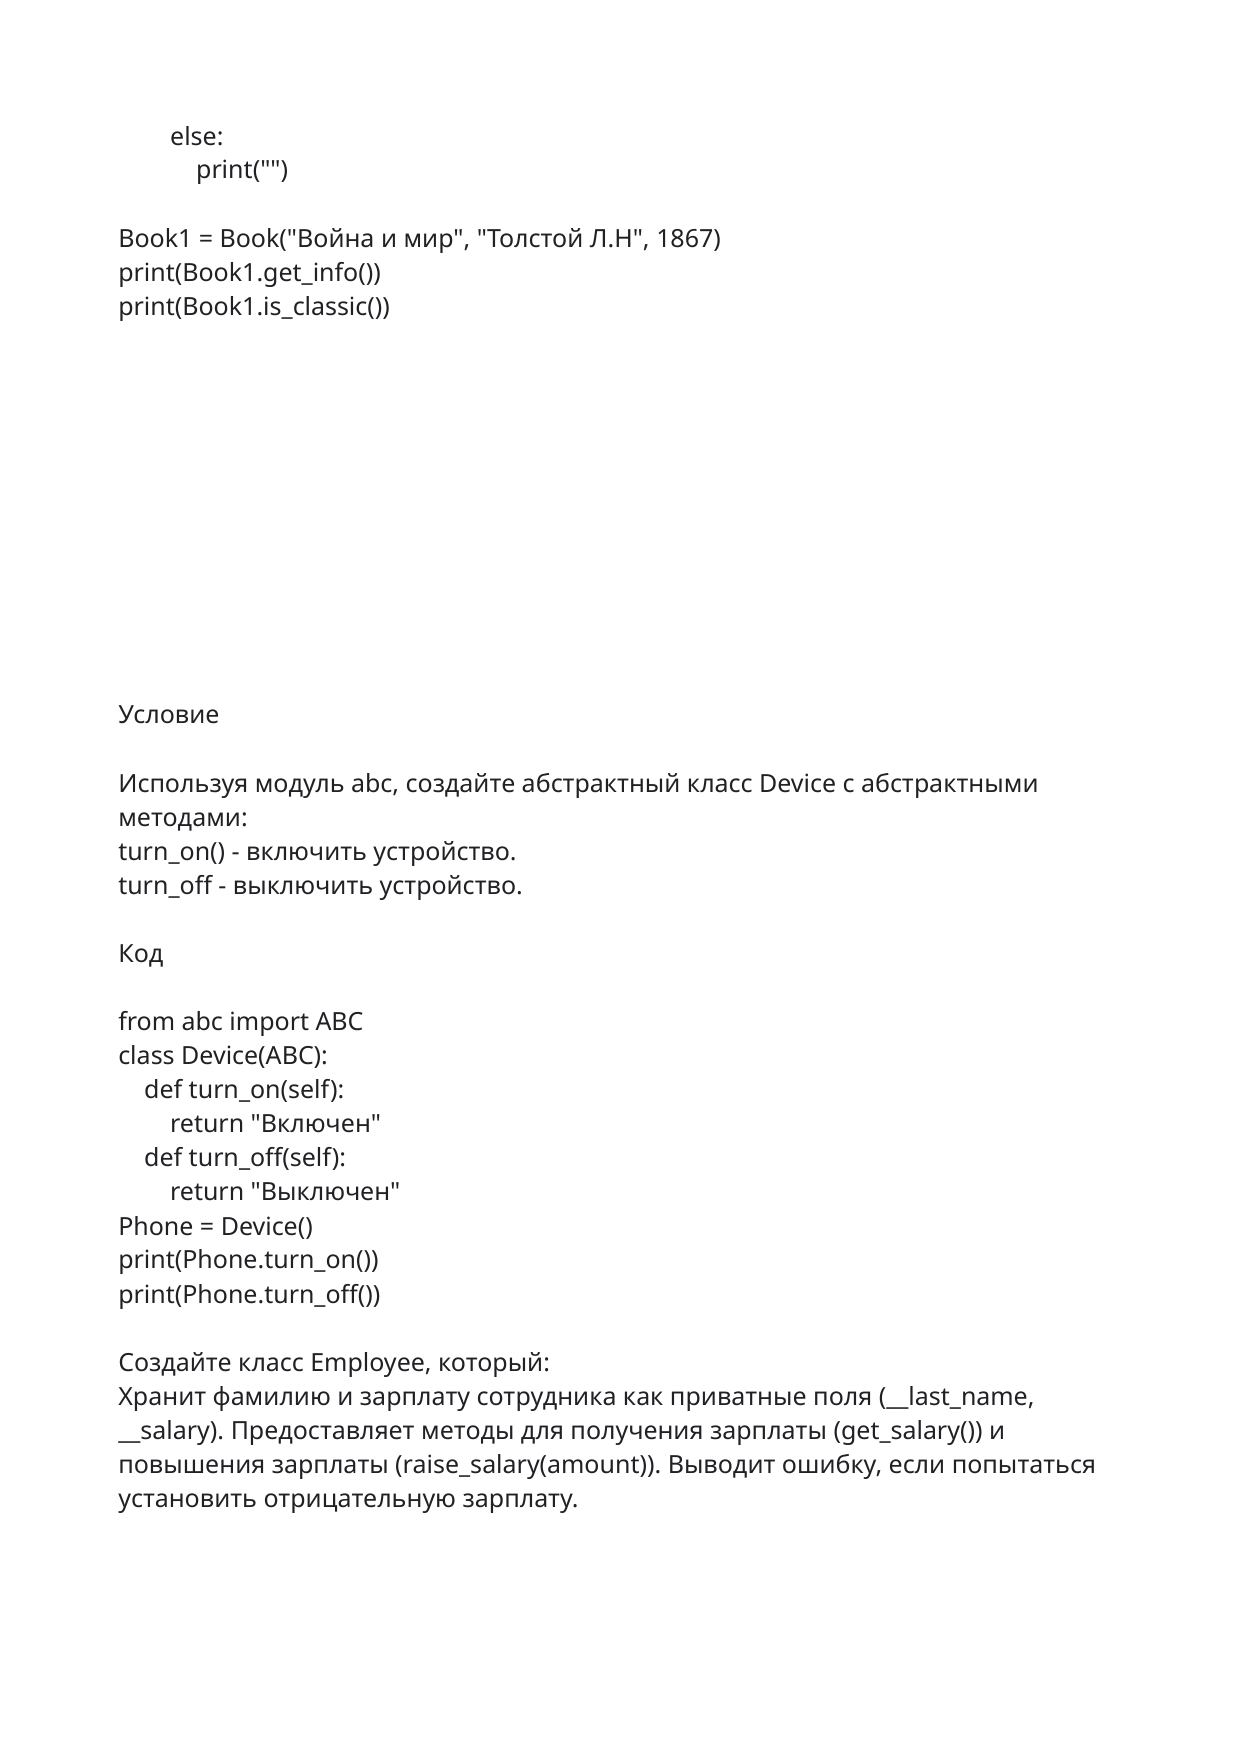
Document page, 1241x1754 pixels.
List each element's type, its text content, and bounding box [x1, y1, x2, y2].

text from abc import ABC [118, 1004, 1122, 1038]
text Используя модуль abc, создайте абстрактный класс Device с абстрактными методами: turn_on() - включить устройство. [118, 765, 1122, 867]
text print(Book1.get_info()) [118, 254, 1122, 288]
text return "Включен" [118, 1106, 1122, 1140]
text return "Выключен" [118, 1174, 1122, 1208]
text Хранит фамилию и зарплату сотрудника как приватные поля (__last_name, __salary). Предоставляет методы для получения зарплаты (get_salary()) и повышения зарплаты (raise_salary(amount)). Выводит ошибку, если попытаться установить отрицательную зарплату. [118, 1378, 1122, 1515]
text def turn_off(self): [118, 1140, 1122, 1174]
text Условие [118, 697, 1122, 731]
text print(Phone.turn_on()) [118, 1242, 1122, 1276]
text class Device(ABC): [118, 1038, 1122, 1072]
text turn_off - выключить устройство. [118, 867, 1122, 902]
text def turn_on(self): [118, 1072, 1122, 1106]
text Создайте класс Employee, который: [118, 1344, 1122, 1378]
text Book1 = Book("Война и мир", "Толстой Л.Н", 1867) [118, 220, 1122, 254]
text Код [118, 936, 1122, 970]
text print(Book1.is_classic()) [118, 288, 1122, 322]
text else: [118, 118, 1122, 152]
text Phone = Device() [118, 1208, 1122, 1242]
text print(Phone.turn_off()) [118, 1276, 1122, 1310]
text print("") [118, 152, 1122, 186]
